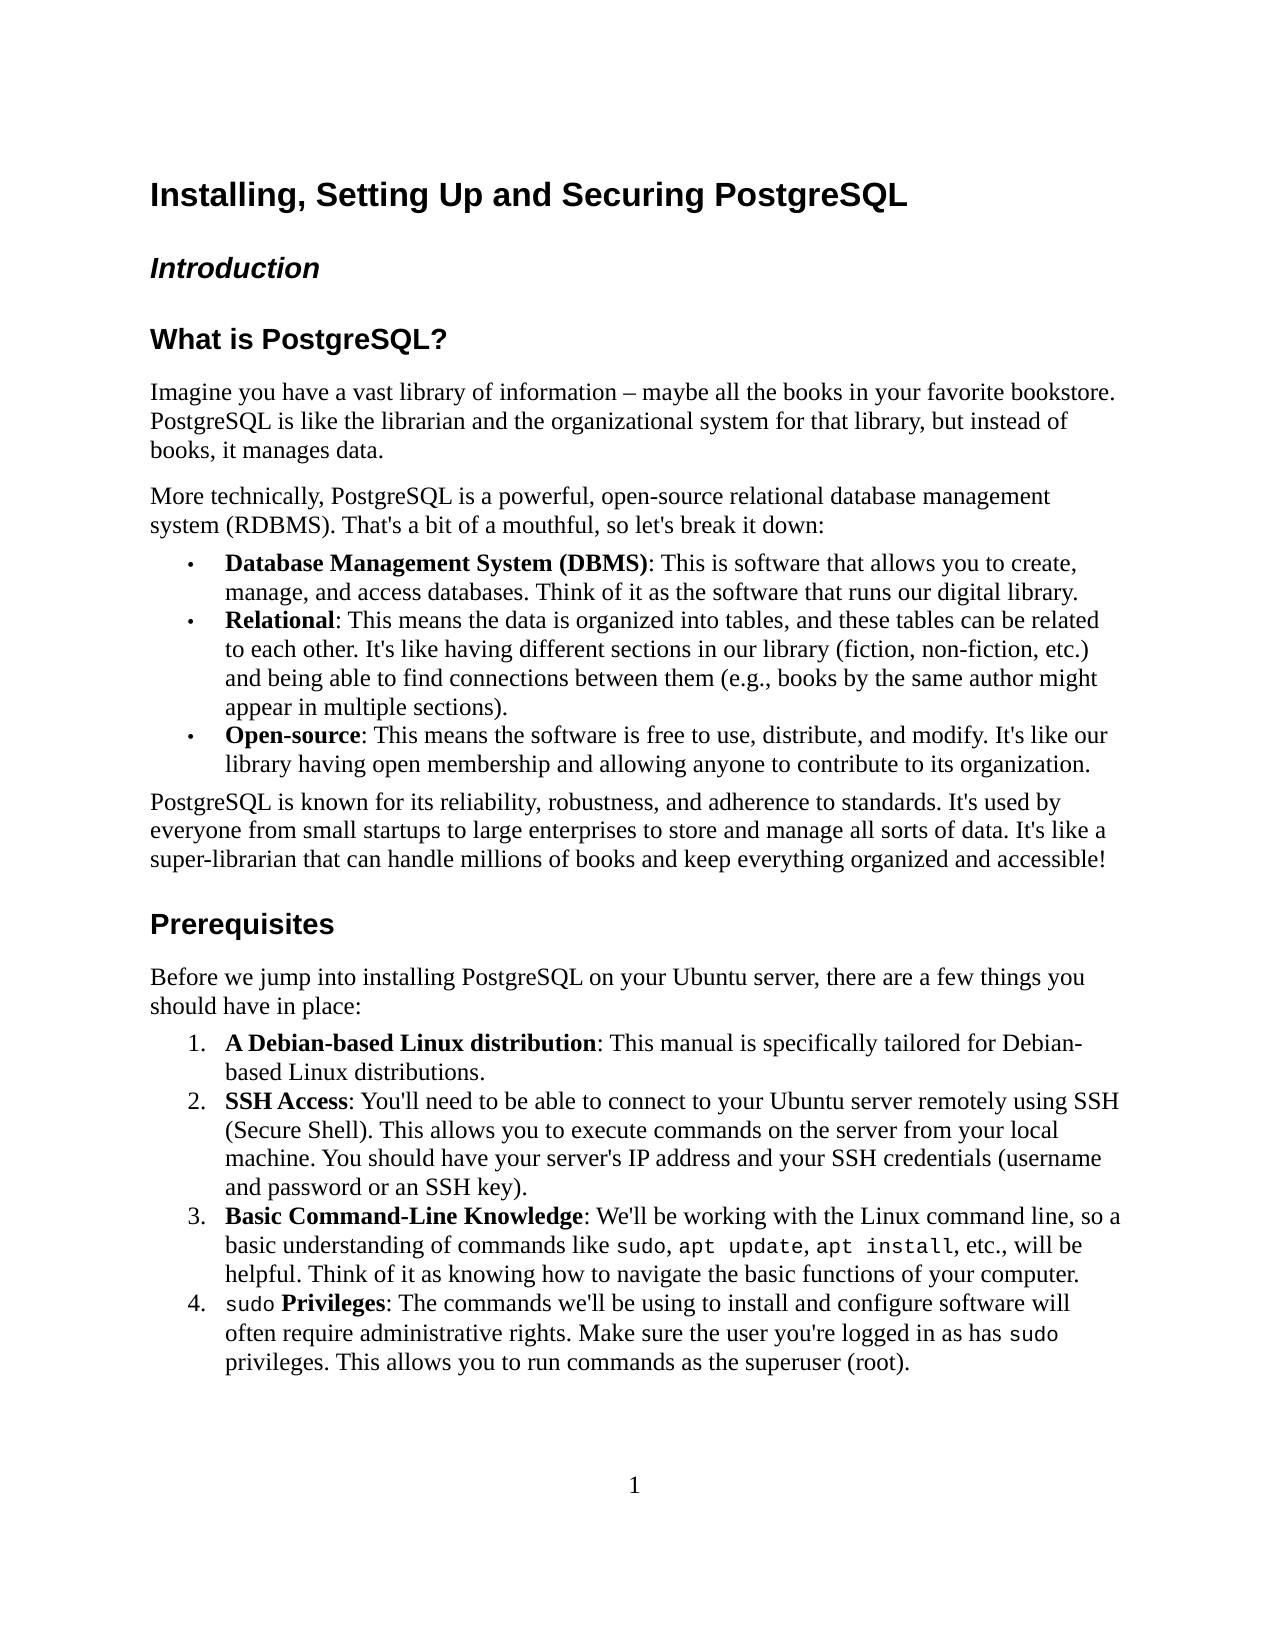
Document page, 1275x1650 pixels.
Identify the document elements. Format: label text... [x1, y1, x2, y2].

list Relational: This means the data is organized into tables, and these tables can be related to each other. It's like having different sections in our library (fiction, non-fiction, etc.) and being able to find connections between them (e.g., books by the same author might appear in multiple sections). [187, 605, 1125, 720]
list sudo Privileges: The commands we'll be using to install and configure software will often require administrative rights. Make sure the user you're logged in as has sudo privileges. This allows you to run commands as the superuser (root). [187, 1288, 1125, 1376]
subtitle Prerequisites [150, 907, 1125, 941]
list A Debian-based Linux distribution: This manual is specifically tailored for Debian-based Linux distributions. [187, 1028, 1125, 1086]
list Open-source: This means the software is free to use, distribute, and modify. It's like our library having open membership and allowing anyone to contribute to its organization. [187, 720, 1125, 778]
subtitle What is PostgreSQL? [150, 322, 1125, 356]
subtitle Introduction [150, 251, 1125, 285]
list Database Management System (DBMS): This is software that allows you to create, manage, and access databases. Think of it as the software that runs our digital library. [187, 548, 1125, 605]
list Basic Command-Line Knowledge: We'll be working with the Linux command line, so a basic understanding of commands like sudo, apt update, apt install, etc., will be helpful. Think of it as knowing how to navigate the basic functions of your computer. [187, 1201, 1125, 1288]
subtitle Installing, Setting Up and Securing PostgreSQL [150, 175, 1125, 214]
list SSH Access: You'll need to be able to connect to your Ubuntu server remotely using SSH (Secure Shell). This allows you to execute commands on the server from your local machine. You should have your server's IP address and your SSH credentials (username and password or an SSH key). [187, 1086, 1125, 1201]
text Before we jump into installing PostgreSQL on your Ubuntu server, there are a few things you should have in place: [150, 962, 1125, 1019]
text More technically, PostgreSQL is a powerful, open-source relational database management system (RDBMS). That's a bit of a mouthful, so let's break it down: [150, 481, 1125, 539]
text Imagine you have a vast library of information – maybe all the books in your favorite bookstore. PostgreSQL is like the librarian and the organizational system for that library, but instead of books, it manages data. [150, 377, 1125, 463]
text PostgreSQL is known for its reliability, robustness, and adherence to standards. It's used by everyone from small startups to large enterprises to store and manage all sorts of data. It's like a super-librarian that can handle millions of books and keep everything organized and accessible! [150, 787, 1125, 873]
